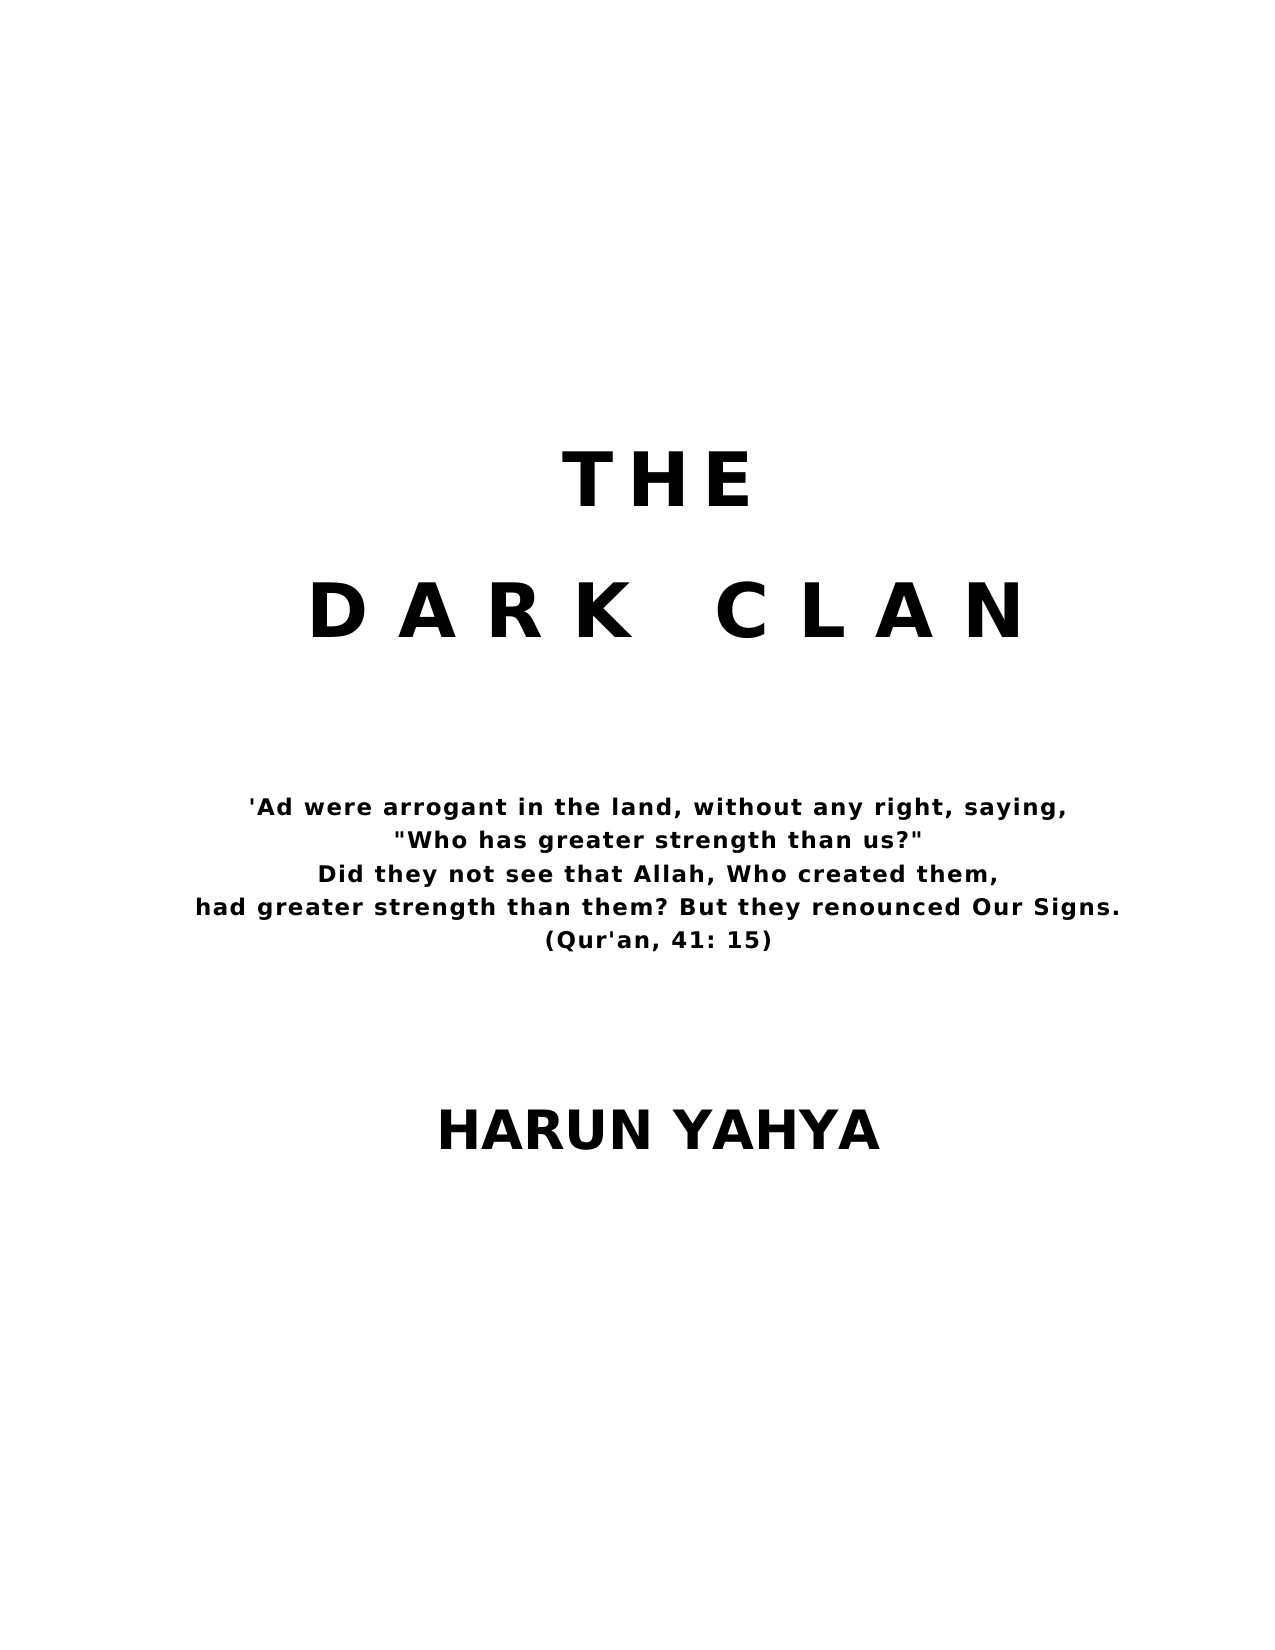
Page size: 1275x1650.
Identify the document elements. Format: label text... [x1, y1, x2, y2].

text had greater strength than them? But they renounced Our Signs. [112, 889, 1145, 922]
text "Who has greater strength than us?" [112, 822, 1145, 856]
text (Qur'an, 41: 15) [112, 922, 1145, 956]
text 'Ad were arrogant in the land, without any right, saying, [112, 789, 1145, 822]
text DARK CLAN [112, 568, 1145, 656]
text Did they not see that Allah, Who created them, [112, 856, 1145, 889]
text HARUN YAHYA [112, 1099, 1145, 1162]
text THE [112, 437, 1145, 524]
